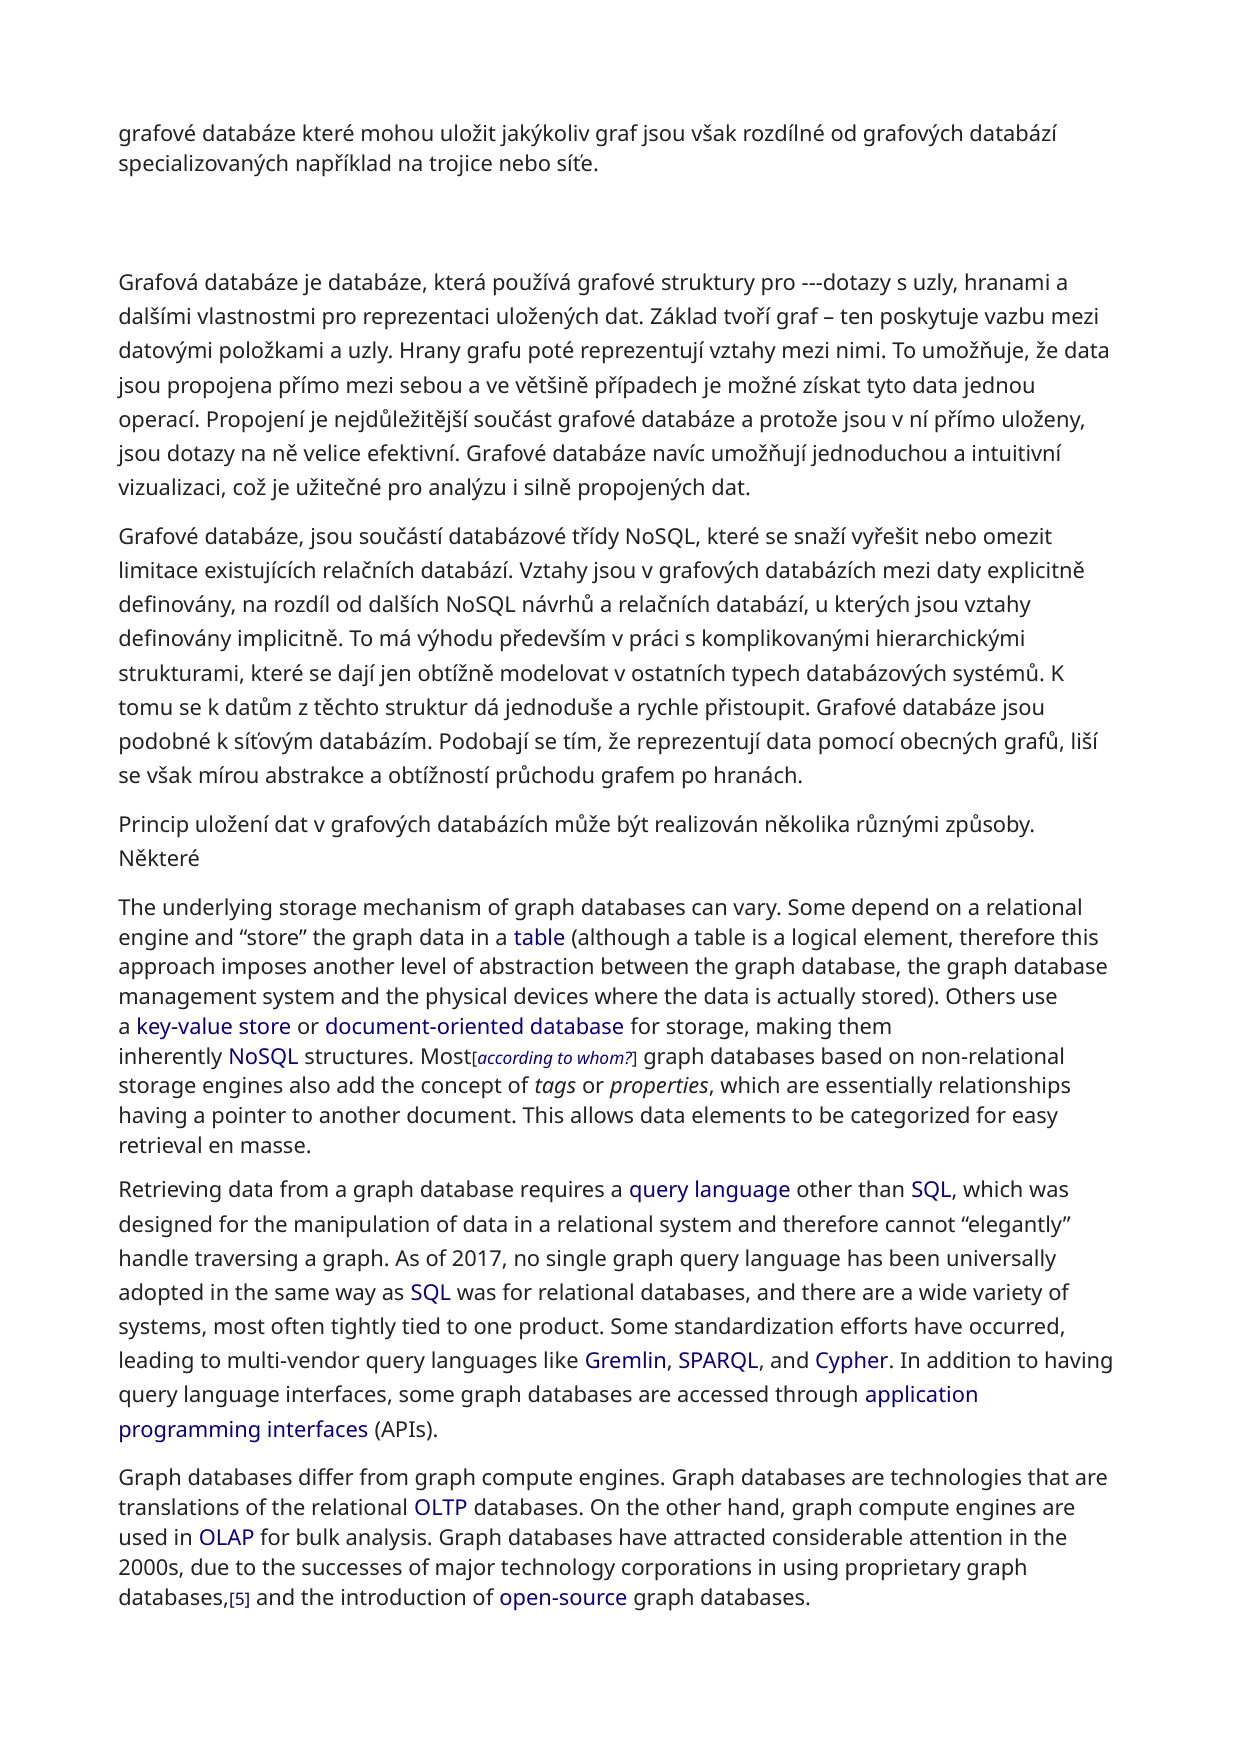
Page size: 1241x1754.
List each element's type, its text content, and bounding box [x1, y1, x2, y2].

text The underlying storage mechanism of graph databases can vary. Some depend on a relational engine and “store” the graph data in a table (although a table is a logical element, therefore this approach imposes another level of abstraction between the graph database, the graph database management system and the physical devices where the data is actually stored). Others use a key-value store or document-oriented database for storage, making them inherently NoSQL structures. Most[according to whom?] graph databases based on non-relational storage engines also add the concept of tags or properties, which are essentially relationships having a pointer to another document. This allows data elements to be categorized for easy retrieval en masse. [118, 892, 1122, 1160]
text grafové databáze které mohou uložit jakýkoliv graf jsou však rozdílné od grafových databází specializovaných například na trojice nebo síťe. [118, 118, 1122, 178]
text Grafová databáze je databáze, která používá grafové struktury pro ---dotazy s uzly, hranami a dalšími vlastnostmi pro reprezentaci uložených dat. Základ tvoří graf – ten poskytuje vazbu mezi datovými položkami a uzly. Hrany grafu poté reprezentují vztahy mezi nimi. To umožňuje, že data jsou propojena přímo mezi sebou a ve většině případech je možné získat tyto data jednou operací. Propojení je nejdůležitější součást grafové databáze a protože jsou v ní přímo uloženy, jsou dotazy na ně velice efektivní. Grafové databáze navíc umožňují jednoduchou a intuitivní vizualizaci, což je užitečné pro analýzu i silně propojených dat. [118, 267, 1122, 502]
text Princip uložení dat v grafových databázích může být realizován několika různými způsoby. Některé [118, 809, 1122, 873]
text Retrieving data from a graph database requires a query language other than SQL, which was designed for the manipulation of data in a relational system and therefore cannot “elegantly” handle traversing a graph. As of 2017, no single graph query language has been universally adopted in the same way as SQL was for relational databases, and there are a wide variety of systems, most often tightly tied to one product. Some standardization efforts have occurred, leading to multi-vendor query languages like Gremlin, SPARQL, and Cypher. In addition to having query language interfaces, some graph databases are accessed through application programming interfaces (APIs). [118, 1174, 1122, 1443]
text Graph databases differ from graph compute engines. Graph databases are technologies that are translations of the relational OLTP databases. On the other hand, graph compute engines are used in OLAP for bulk analysis. Graph databases have attracted considerable attention in the 2000s, due to the successes of major technology corporations in using proprietary graph databases,[5] and the introduction of open-source graph databases. [118, 1462, 1122, 1611]
text Grafové databáze, jsou součástí databázové třídy NoSQL, které se snaží vyřešit nebo omezit limitace existujících relačních databází. Vztahy jsou v grafových databázích mezi daty explicitně definovány, na rozdíl od dalších NoSQL návrhů a relačních databází, u kterých jsou vztahy definovány implicitně. To má výhodu především v práci s komplikovanými hierarchickými strukturami, které se dají jen obtížně modelovat v ostatních typech databázových systémů. K tomu se k datům z těchto struktur dá jednoduše a rychle přistoupit. Grafové databáze jsou podobné k síťovým databázím. Podobají se tím, že reprezentují data pomocí obecných grafů, liší se však mírou abstrakce a obtížností průchodu grafem po hranách. [118, 521, 1122, 790]
